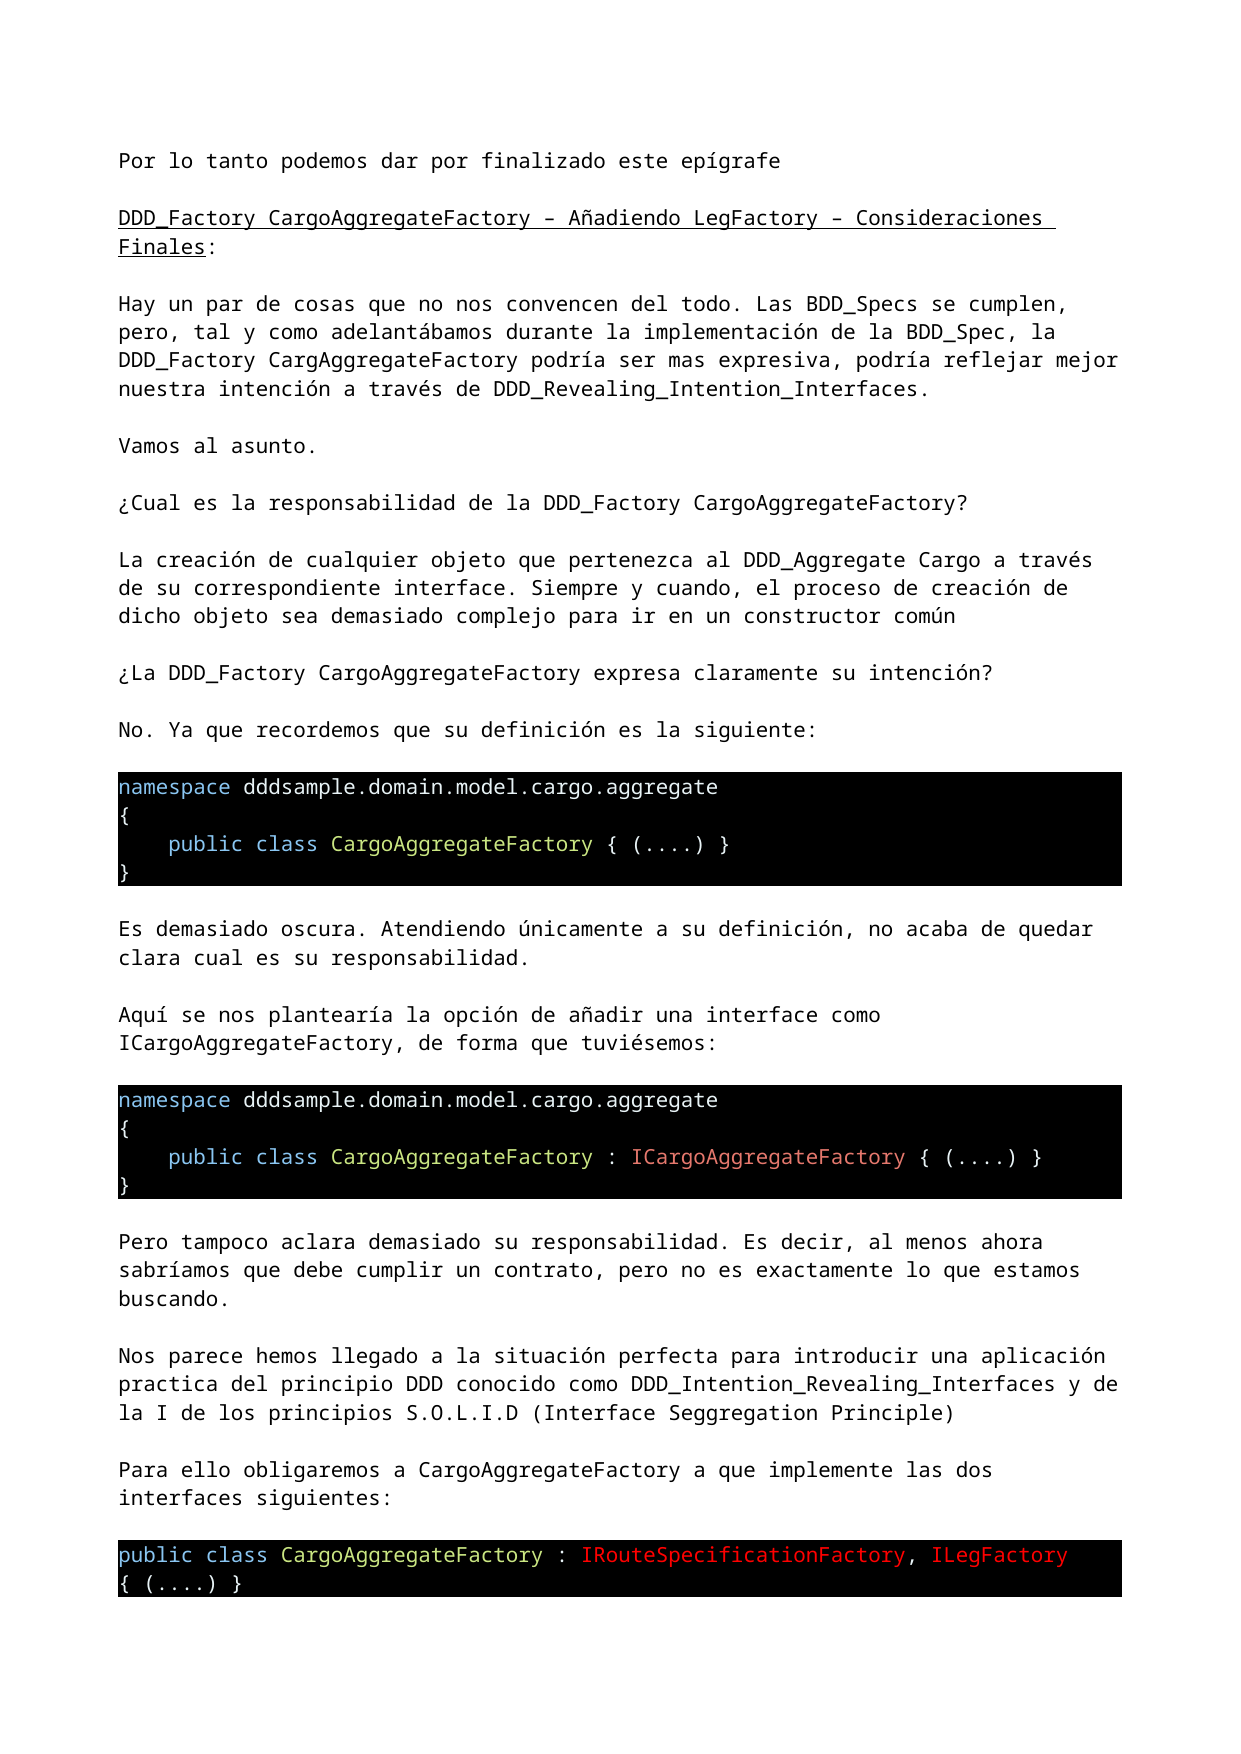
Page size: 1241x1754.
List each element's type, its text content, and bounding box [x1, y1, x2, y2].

text namespace dddsample.domain.model.cargo.aggregate [118, 1085, 1122, 1113]
text Pero tampoco aclara demasiado su responsabilidad. Es decir, al menos ahora sabríamos que debe cumplir un contrato, pero no es exactamente lo que estamos buscando. [118, 1227, 1122, 1312]
text public class CargoAggregateFactory : ICargoAggregateFactory { (....) } [118, 1142, 1122, 1170]
text } [118, 857, 1122, 886]
text La creación de cualquier objeto que pertenezca al DDD_Aggregate Cargo a través de su correspondiente interface. Siempre y cuando, el proceso de creación de dicho objeto sea demasiado complejo para ir en un constructor común [118, 545, 1122, 630]
text } [118, 1170, 1122, 1199]
text Vamos al asunto. [118, 431, 1122, 459]
text DDD_Factory CargoAggregateFactory – Añadiendo LegFactory – Consideraciones Finales: [118, 203, 1122, 260]
text ¿La DDD_Factory CargoAggregateFactory expresa claramente su intención? [118, 658, 1122, 687]
text public class CargoAggregateFactory { (....) } [118, 829, 1122, 857]
text Nos parece hemos llegado a la situación perfecta para introducir una aplicación practica del principio DDD conocido como DDD_Intention_Revealing_Interfaces y de la I de los principios S.O.L.I.D (Interface Seggregation Principle) [118, 1341, 1122, 1426]
text No. Ya que recordemos que su definición es la siguiente: [118, 715, 1122, 744]
text namespace dddsample.domain.model.cargo.aggregate [118, 772, 1122, 801]
text Aquí se nos plantearía la opción de añadir una interface como ICargoAggregateFactory, de forma que tuviésemos: [118, 1000, 1122, 1057]
text { [118, 1113, 1122, 1142]
text { [118, 801, 1122, 829]
text ¿Cual es la responsabilidad de la DDD_Factory CargoAggregateFactory? [118, 488, 1122, 516]
text Hay un par de cosas que no nos convencen del todo. Las BDD_Specs se cumplen, pero, tal y como adelantábamos durante la implementación de la BDD_Spec, la DDD_Factory CargAggregateFactory podría ser mas expresiva, podría reflejar mejor nuestra intención a través de DDD_Revealing_Intention_Interfaces. [118, 289, 1122, 402]
text { (....) } [118, 1568, 1122, 1597]
text public class CargoAggregateFactory : IRouteSpecificationFactory, ILegFactory [118, 1540, 1122, 1568]
text Por lo tanto podemos dar por finalizado este epígrafe [118, 147, 1122, 175]
text Para ello obligaremos a CargoAggregateFactory a que implemente las dos interfaces siguientes: [118, 1455, 1122, 1512]
text Es demasiado oscura. Atendiendo únicamente a su definición, no acaba de quedar clara cual es su responsabilidad. [118, 914, 1122, 971]
